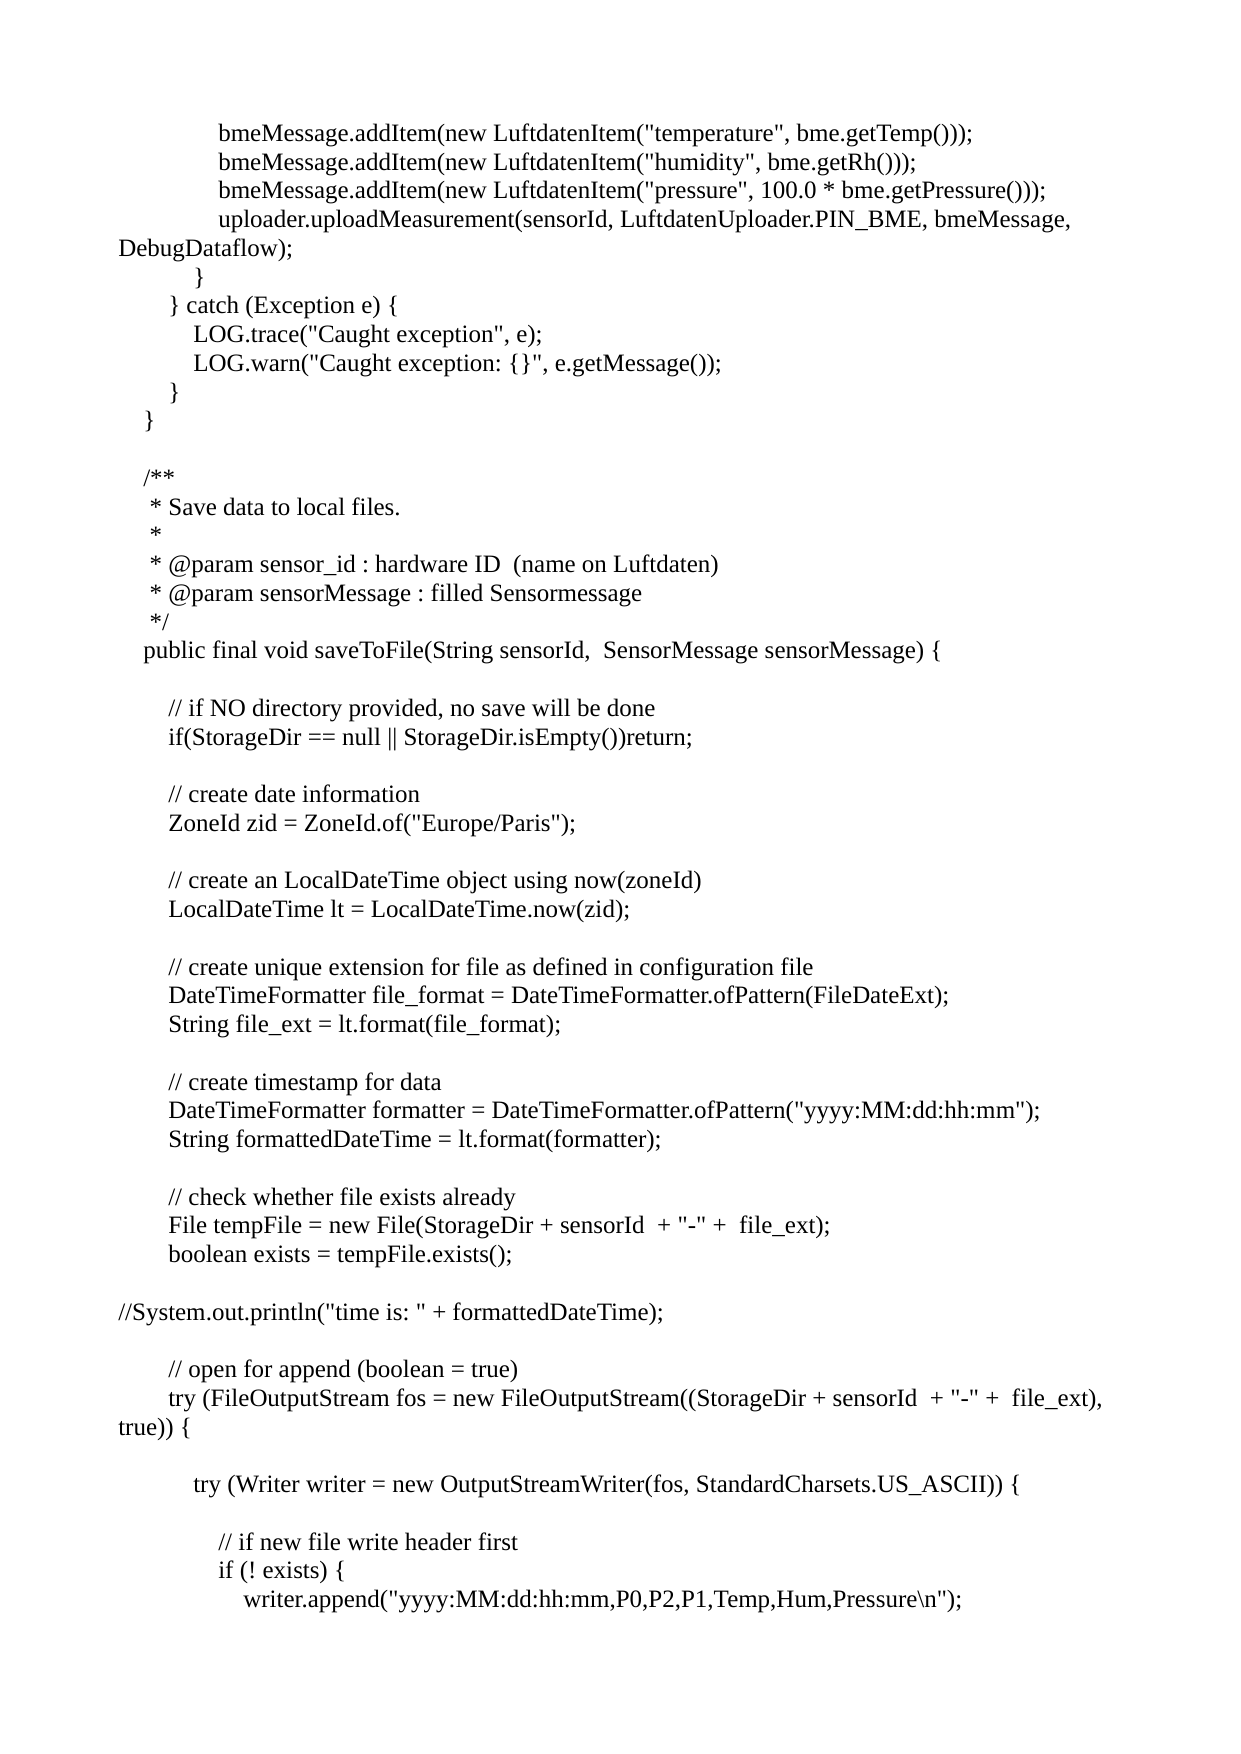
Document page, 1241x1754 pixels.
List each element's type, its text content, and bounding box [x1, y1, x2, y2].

text // create timestamp for data [118, 1067, 1122, 1096]
text writer.append("yyyy:MM:dd:hh:mm,P0,P2,P1,Temp,Hum,Pressure\n"); [118, 1584, 1122, 1613]
text LOG.warn("Caught exception: {}", e.getMessage()); [118, 348, 1122, 377]
text uploader.uploadMeasurement(sensorId, LuftdatenUploader.PIN_BME, bmeMessage, DebugDataflow); [118, 204, 1122, 262]
text } [118, 262, 1122, 291]
text public final void saveToFile(String sensorId, SensorMessage sensorMessage) { [118, 636, 1122, 664]
text if(StorageDir == null || StorageDir.isEmpty())return; [118, 722, 1122, 751]
text boolean exists = tempFile.exists(); [118, 1239, 1122, 1268]
text if (! exists) { [118, 1556, 1122, 1584]
text String file_ext = lt.format(file_format); [118, 1009, 1122, 1038]
text // if new file write header first [118, 1527, 1122, 1556]
text bmeMessage.addItem(new LuftdatenItem("pressure", 100.0 * bme.getPressure())); [118, 176, 1122, 204]
text LOG.trace("Caught exception", e); [118, 319, 1122, 348]
text * [118, 521, 1122, 549]
text // create unique extension for file as defined in configuration file [118, 952, 1122, 981]
text LocalDateTime lt = LocalDateTime.now(zid); [118, 894, 1122, 923]
text // check whether file exists already [118, 1182, 1122, 1211]
text try (FileOutputStream fos = new FileOutputStream((StorageDir + sensorId + "-" + file_ext), true)) { [118, 1383, 1122, 1441]
text try (Writer writer = new OutputStreamWriter(fos, StandardCharsets.US_ASCII)) { [118, 1469, 1122, 1498]
text // create an LocalDateTime object using now(zoneId) [118, 866, 1122, 894]
text * @param sensorMessage : filled Sensormessage [118, 578, 1122, 607]
text String formattedDateTime = lt.format(formatter); [118, 1124, 1122, 1153]
text DateTimeFormatter file_format = DateTimeFormatter.ofPattern(FileDateExt); [118, 981, 1122, 1009]
text * Save data to local files. [118, 492, 1122, 521]
text DateTimeFormatter formatter = DateTimeFormatter.ofPattern("yyyy:MM:dd:hh:mm"); [118, 1096, 1122, 1124]
text // create date information [118, 779, 1122, 808]
text // if NO directory provided, no save will be done [118, 693, 1122, 722]
text // open for append (boolean = true) [118, 1354, 1122, 1383]
text ZoneId zid = ZoneId.of("Europe/Paris"); [118, 808, 1122, 837]
text * @param sensor_id : hardware ID (name on Luftdaten) [118, 549, 1122, 578]
text } [118, 406, 1122, 434]
text } catch (Exception e) { [118, 291, 1122, 319]
text //System.out.println("time is: " + formattedDateTime); [118, 1297, 1122, 1326]
text bmeMessage.addItem(new LuftdatenItem("humidity", bme.getRh())); [118, 147, 1122, 176]
text File tempFile = new File(StorageDir + sensorId + "-" + file_ext); [118, 1211, 1122, 1239]
text */ [118, 607, 1122, 636]
text bmeMessage.addItem(new LuftdatenItem("temperature", bme.getTemp())); [118, 118, 1122, 147]
text /** [118, 463, 1122, 492]
text } [118, 377, 1122, 406]
